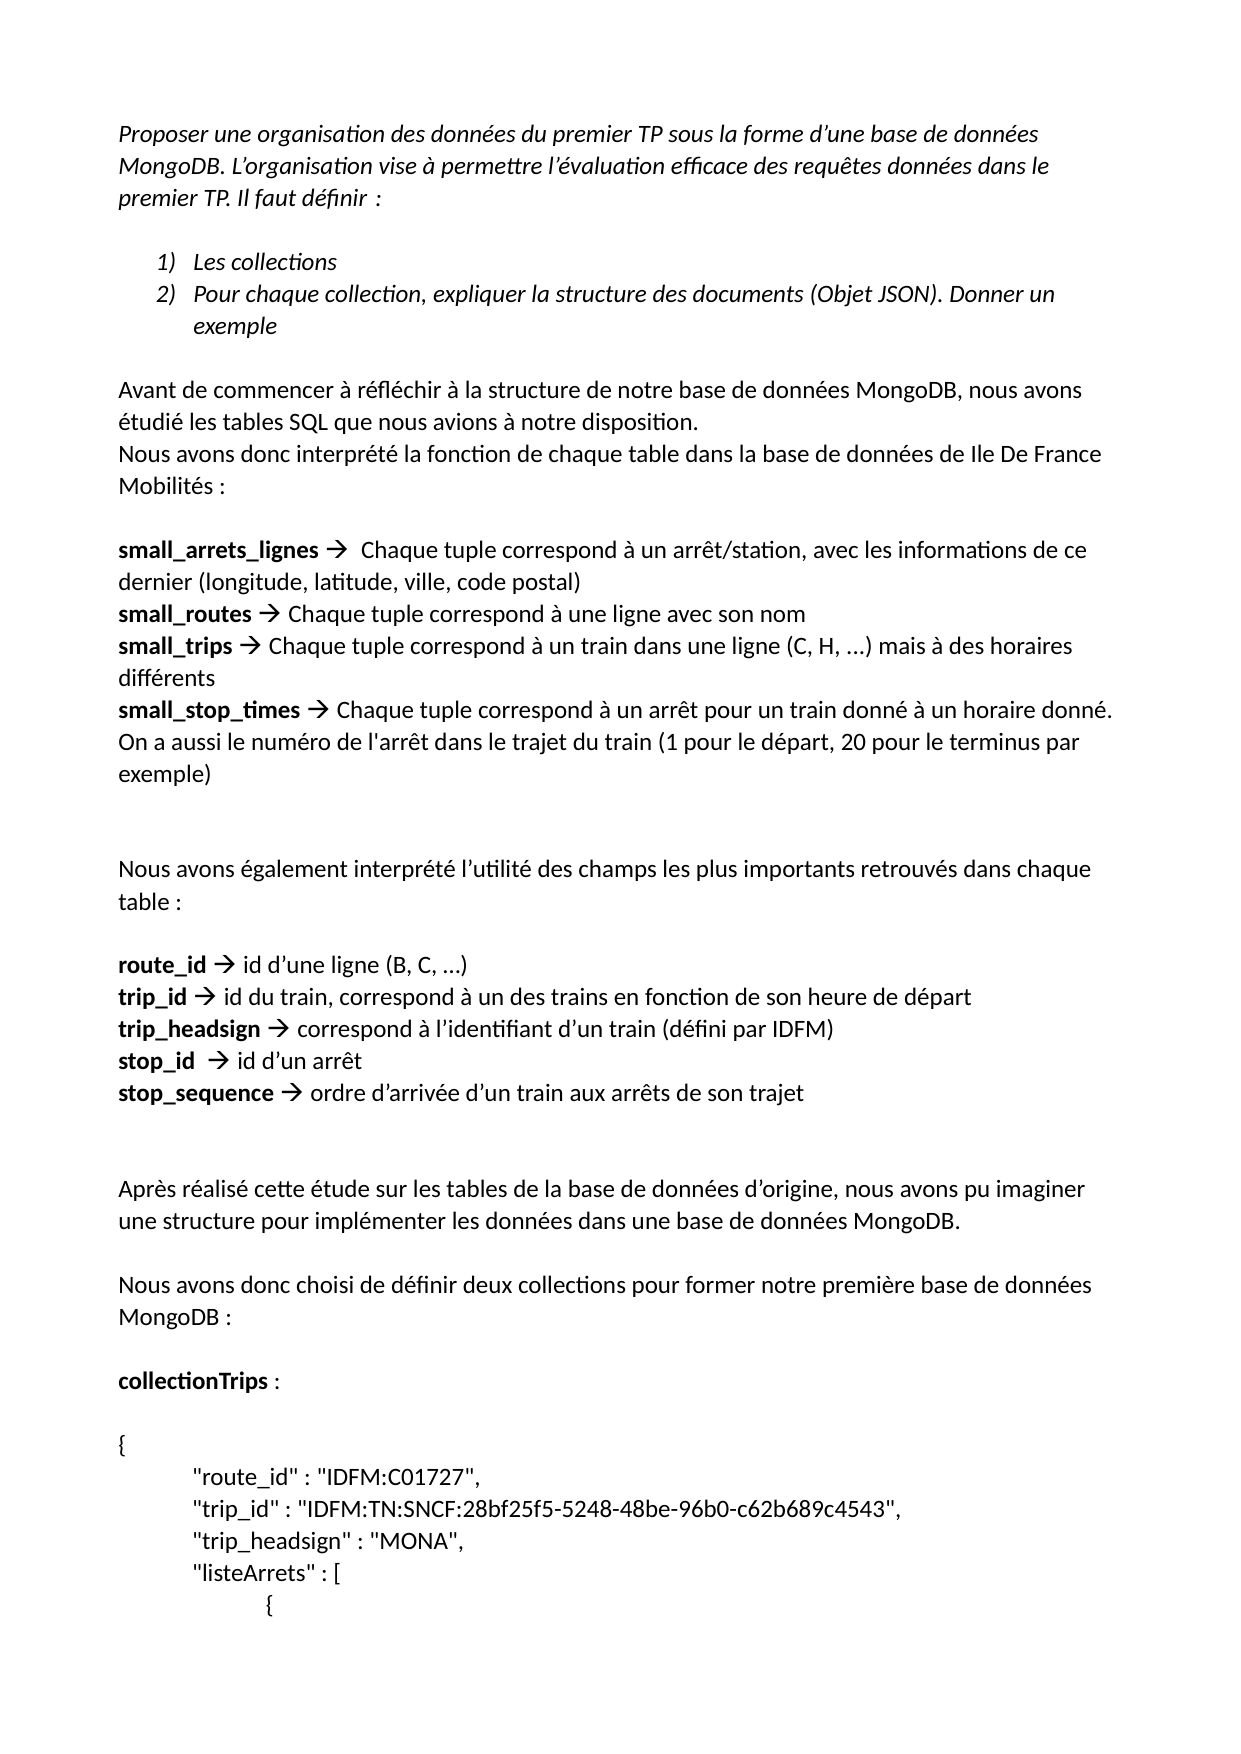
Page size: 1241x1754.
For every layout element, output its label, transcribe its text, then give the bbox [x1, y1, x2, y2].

text stop_sequence  ordre d’arrivée d’un train aux arrêts de son trajet [118, 1077, 1122, 1108]
text small_trips  Chaque tuple correspond à un train dans une ligne (C, H, ...) mais à des horaires différents [118, 630, 1122, 692]
text Nous avons également interprété l’utilité des champs les plus importants retrouvés dans chaque table : [118, 854, 1122, 916]
text { [118, 1429, 1122, 1460]
text small_routes  Chaque tuple correspond à une ligne avec son nom [118, 598, 1122, 628]
text small_arrets_lignes  Chaque tuple correspond à un arrêt/station, avec les informations de ce dernier (longitude, latitude, ville, code postal) [118, 534, 1122, 596]
text Avant de commencer à réfléchir à la structure de notre base de données MongoDB, nous avons étudié les tables SQL que nous avions à notre disposition. [118, 374, 1122, 436]
text "route_id" : "IDFM:C01727", [118, 1461, 1122, 1492]
text trip_id  id du train, correspond à un des trains en fonction de son heure de départ [118, 982, 1122, 1012]
text Après réalisé cette étude sur les tables de la base de données d’origine, nous avons pu imaginer une structure pour implémenter les données dans une base de données MongoDB. [118, 1173, 1122, 1236]
text collectionTrips : [118, 1365, 1122, 1396]
text { [118, 1589, 1122, 1620]
text small_stop_times  Chaque tuple correspond à un arrêt pour un train donné à un horaire donné. On a aussi le numéro de l'arrêt dans le trajet du train (1 pour le départ, 20 pour le terminus par exemple) [118, 694, 1122, 788]
text "trip_headsign" : "MONA", [118, 1525, 1122, 1556]
text trip_headsign  correspond à l’identifiant d’un train (défini par IDFM) [118, 1013, 1122, 1044]
text "listeArrets" : [ [118, 1557, 1122, 1588]
list Les collections [156, 246, 1122, 277]
text "trip_id" : "IDFM:TN:SNCF:28bf25f5-5248-48be-96b0-c62b689c4543", [118, 1493, 1122, 1524]
text Nous avons donc interprété la fonction de chaque table dans la base de données de Ile De France Mobilités : [118, 438, 1122, 500]
text route_id  id d’une ligne (B, C, …) [118, 949, 1122, 980]
list Pour chaque collection, expliquer la structure des documents (Objet JSON). Donner un exemple [156, 278, 1122, 341]
text stop_id  id d’un arrêt [118, 1046, 1122, 1076]
text Proposer une organisation des données du premier TP sous la forme d’une base de données MongoDB. L’organisation vise à permettre l’évaluation efficace des requêtes données dans le premier TP. Il faut définir : [118, 118, 1122, 213]
text Nous avons donc choisi de définir deux collections pour former notre première base de données MongoDB : [118, 1269, 1122, 1332]
